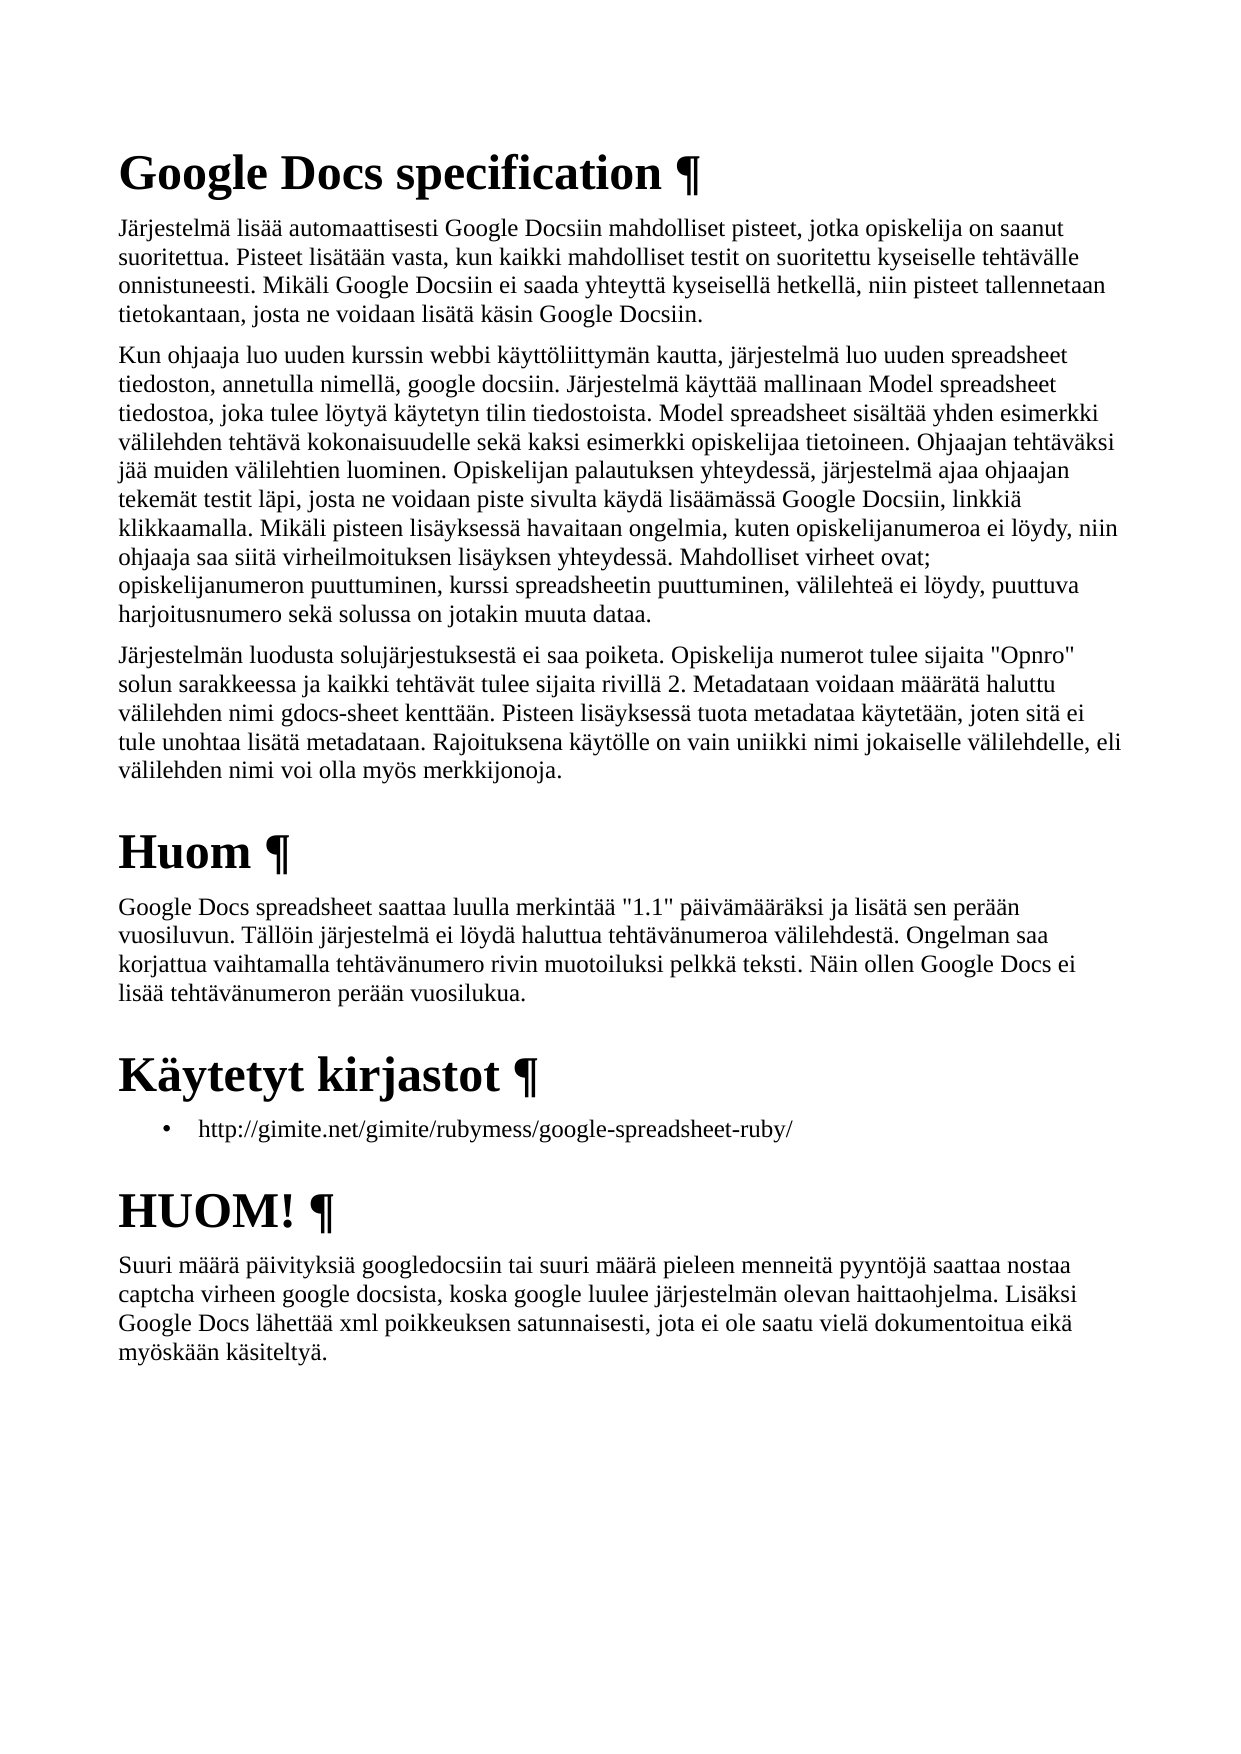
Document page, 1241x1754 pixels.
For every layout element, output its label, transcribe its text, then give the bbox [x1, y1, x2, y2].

text Google Docs spreadsheet saattaa luulla merkintää "1.1" päivämääräksi ja lisätä sen perään vuosiluvun. Tällöin järjestelmä ei löydä haluttua tehtävänumeroa välilehdestä. Ongelman saa korjattua vaihtamalla tehtävänumero rivin muotoiluksi pelkkä teksti. Näin ollen Google Docs ei lisää tehtävänumeron perään vuosilukua. [118, 892, 1122, 1007]
subtitle Huom ¶ [118, 822, 1122, 879]
text Suuri määrä päivityksiä googledocsiin tai suuri määrä pieleen menneitä pyyntöjä saattaa nostaa captcha virheen google docsista, koska google luulee järjestelmän olevan haittaohjelma. Lisäksi Google Docs lähettää xml poikkeuksen satunnaisesti, jota ei ole saatu vielä dokumentoitua eikä myöskään käsiteltyä. [118, 1251, 1122, 1366]
subtitle Käytetyt kirjastot ¶ [118, 1044, 1122, 1102]
list http://gimite.net/gimite/rubymess/google-spreadsheet-ruby/ [162, 1114, 1122, 1143]
text Kun ohjaaja luo uuden kurssin webbi käyttöliittymän kautta, järjestelmä luo uuden spreadsheet tiedoston, annetulla nimellä, google docsiin. Järjestelmä käyttää mallinaan Model spreadsheet tiedostoa, joka tulee löytyä käytetyn tilin tiedostoista. Model spreadsheet sisältää yhden esimerkki välilehden tehtävä kokonaisuudelle sekä kaksi esimerkki opiskelijaa tietoineen. Ohjaajan tehtäväksi jää muiden välilehtien luominen. Opiskelijan palautuksen yhteydessä, järjestelmä ajaa ohjaajan tekemät testit läpi, josta ne voidaan piste sivulta käydä lisäämässä Google Docsiin, linkkiä klikkaamalla. Mikäli pisteen lisäyksessä havaitaan ongelmia, kuten opiskelijanumeroa ei löydy, niin ohjaaja saa siitä virheilmoituksen lisäyksen yhteydessä. Mahdolliset virheet ovat; opiskelijanumeron puuttuminen, kurssi spreadsheetin puuttuminen, välilehteä ei löydy, puuttuva harjoitusnumero sekä solussa on jotakin muuta dataa. [118, 341, 1122, 628]
subtitle HUOM! ¶ [118, 1181, 1122, 1238]
text Järjestelmä lisää automaattisesti Google Docsiin mahdolliset pisteet, jotka opiskelija on saanut suoritettua. Pisteet lisätään vasta, kun kaikki mahdolliset testit on suoritettu kyseiselle tehtävälle onnistuneesti. Mikäli Google Docsiin ei saada yhteyttä kyseisellä hetkellä, niin pisteet tallennetaan tietokantaan, josta ne voidaan lisätä käsin Google Docsiin. [118, 213, 1122, 328]
text Järjestelmän luodusta solujärjestuksestä ei saa poiketa. Opiskelija numerot tulee sijaita "Opnro" solun sarakkeessa ja kaikki tehtävät tulee sijaita rivillä 2. Metadataan voidaan määrätä haluttu välilehden nimi gdocs-sheet kenttään. Pisteen lisäyksessä tuota metadataa käytetään, joten sitä ei tule unohtaa lisätä metadataan. Rajoituksena käytölle on vain uniikki nimi jokaiselle välilehdelle, eli välilehden nimi voi olla myös merkkijonoja. [118, 641, 1122, 784]
subtitle Google Docs specification ¶ [118, 143, 1122, 201]
